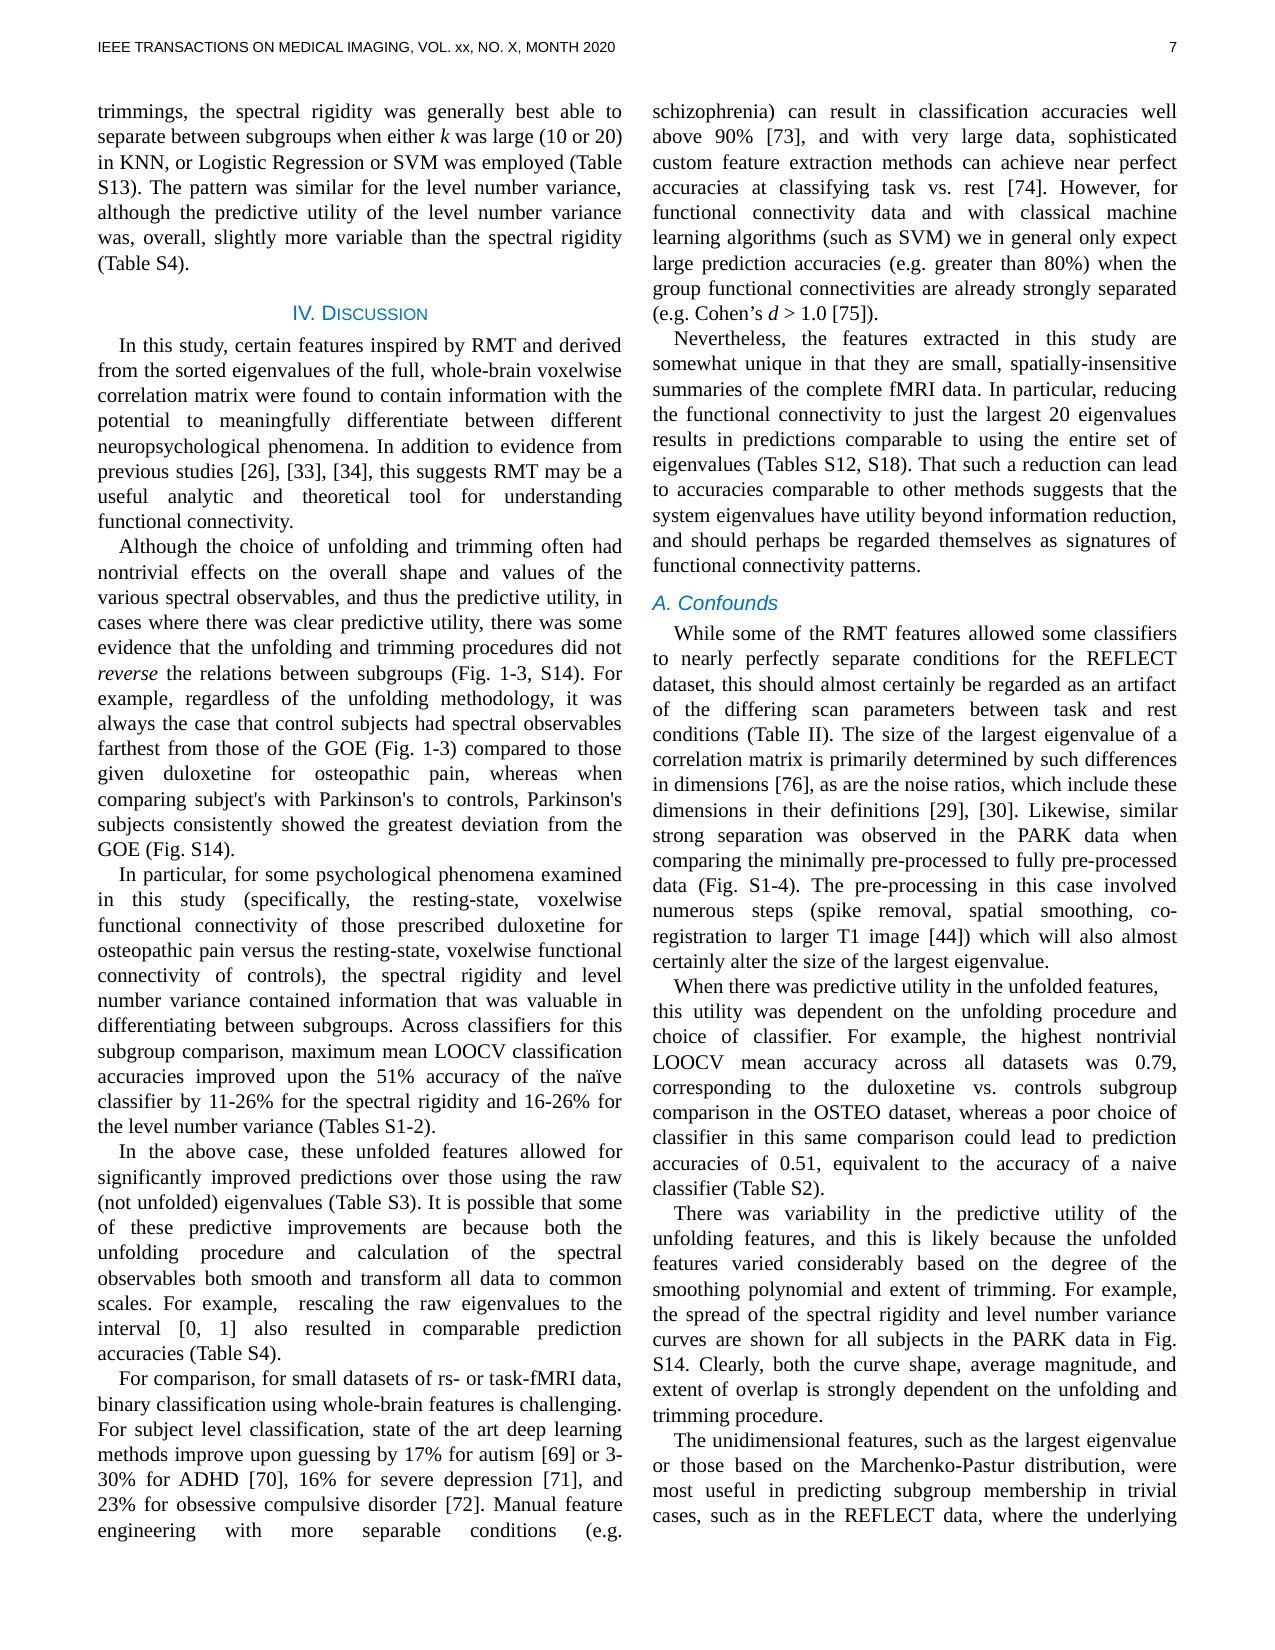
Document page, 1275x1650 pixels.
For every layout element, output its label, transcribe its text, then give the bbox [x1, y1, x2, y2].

text In this study, certain features inspired by RMT and derived from the sorted eigenvalues of the full, whole-brain voxelwise correlation matrix were found to contain information with the potential to meaningfully differentiate between different neuropsychological phenomena. In addition to evidence from previous studies [26], [33], [34], this suggests RMT may be a useful analytic and theoretical tool for understanding functional connectivity. [97, 333, 623, 533]
text In particular, for some psychological phenomena examined in this study (specifically, the resting-state, voxelwise functional connectivity of those prescribed duloxetine for osteopathic pain versus the resting-state, voxelwise functional connectivity of controls), the spectral rigidity and level number variance contained information that was valuable in differentiating between subgroups. Across classifiers for this subgroup comparison, maximum mean LOOCV classification accuracies improved upon the 51% accuracy of the naïve classifier by 11-26% for the spectral rigidity and 16-26% for the level number variance (Tables S1-2). [97, 862, 623, 1138]
text schizophrenia) can result in classification accuracies well above 90% [73], and with very large data, sophisticated custom feature extraction methods can achieve near perfect accuracies at classifying task vs. rest [74]. However, for functional connectivity data and with classical machine learning algorithms (such as SVM) we in general only expect large prediction accuracies (e.g. greater than 80%) when the group functional connectivities are already strongly separated (e.g. Cohen’s d > 1.0 [75]). [652, 99, 1178, 325]
subtitle IV. Discussion [97, 301, 623, 324]
text Nevertheless, the features extracted in this study are somewhat unique in that they are small, spatially-insensitive summaries of the complete fMRI data. In particular, reducing the functional connectivity to just the largest 20 eigenvalues results in predictions comparable to using the entire set of eigenvalues (Tables S12, S18). That such a reduction can lead to accuracies comparable to other methods suggests that the system eigenvalues have utility beyond information reduction, and should perhaps be regarded themselves as signatures of functional connectivity patterns. [652, 326, 1178, 577]
subtitle A. Confounds [652, 591, 1178, 614]
text There was variability in the predictive utility of the unfolding features, and this is likely because the unfolded features varied considerably based on the degree of the smoothing polynomial and extent of trimming. For example, the spread of the spectral rigidity and level number variance curves are shown for all subjects in the PARK data in Fig. S14. Clearly, both the curve shape, average magnitude, and extent of overlap is strongly dependent on the unfolding and trimming procedure. [652, 1201, 1178, 1427]
text In the above case, these unfolded features allowed for significantly improved predictions over those using the raw (not unfolded) eigenvalues (Table S3). It is possible that some of these predictive improvements are because both the unfolding procedure and calculation of the spectral observables both smooth and transform all data to common scales. For example, rescaling the raw eigenvalues to the interval [0, 1] also resulted in comparable prediction accuracies (Table S4). [97, 1139, 623, 1365]
text While some of the RMT features allowed some classifiers to nearly perfectly separate conditions for the REFLECT dataset, this should almost certainly be regarded as an artifact of the differing scan parameters between task and rest conditions (Table II). The size of the largest eigenvalue of a correlation matrix is primarily determined by such differences in dimensions [76], as are the noise ratios, which include these dimensions in their definitions [29], [30]. Likewise, similar strong separation was observed in the PARK data when comparing the minimally pre-processed to fully pre-processed data (Fig. S1-4). The pre-processing in this case involved numerous steps (spike removal, spatial smoothing, co-registration to larger T1 image [44]) which will also almost certainly alter the size of the largest eigenvalue. [652, 621, 1178, 973]
text Although the choice of unfolding and trimming often had nontrivial effects on the overall shape and values of the various spectral observables, and thus the predictive utility, in cases where there was clear predictive utility, there was some evidence that the unfolding and trimming procedures did not reverse the relations between subgroups (Fig. 1-3, S14). For example, regardless of the unfolding methodology, it was always the case that control subjects had spectral observables farthest from those of the GOE (Fig. 1-3) compared to those given duloxetine for osteopathic pain, whereas when comparing subject's with Parkinson's to controls, Parkinson's subjects consistently showed the greatest deviation from the GOE (Fig. S14). [97, 534, 623, 861]
text The unidimensional features, such as the largest eigenvalue or those based on the Marchenko-Pastur distribution, were most useful in predicting subgroup membership in trivial cases, such as in the REFLECT data, where the underlying [652, 1428, 1178, 1527]
text trimmings, the spectral rigidity was generally best able to separate between subgroups when either k was large (10 or 20) in KNN, or Logistic Regression or SVM was employed (Table S13). The pattern was similar for the level number variance, although the predictive utility of the level number variance was, overall, slightly more variable than the spectral rigidity (Table S4). [97, 99, 623, 274]
text When there was predictive utility in the unfolded features, this utility was dependent on the unfolding procedure and choice of classifier. For example, the highest nontrivial LOOCV mean accuracy across all datasets was 0.79, corresponding to the duloxetine vs. controls subgroup comparison in the OSTEO dataset, whereas a poor choice of classifier in this same comparison could lead to prediction accuracies of 0.51, equivalent to the accuracy of a naive classifier (Table S2). [652, 974, 1178, 1200]
text For comparison, for small datasets of rs- or task-fMRI data, binary classification using whole-brain features is challenging. For subject level classification, state of the art deep learning methods improve upon guessing by 17% for autism [69] or 3-30% for ADHD [70], 16% for severe depression [71], and 23% for obsessive compulsive disorder [72]. Manual feature engineering with more separable conditions (e.g. [97, 1366, 623, 1542]
